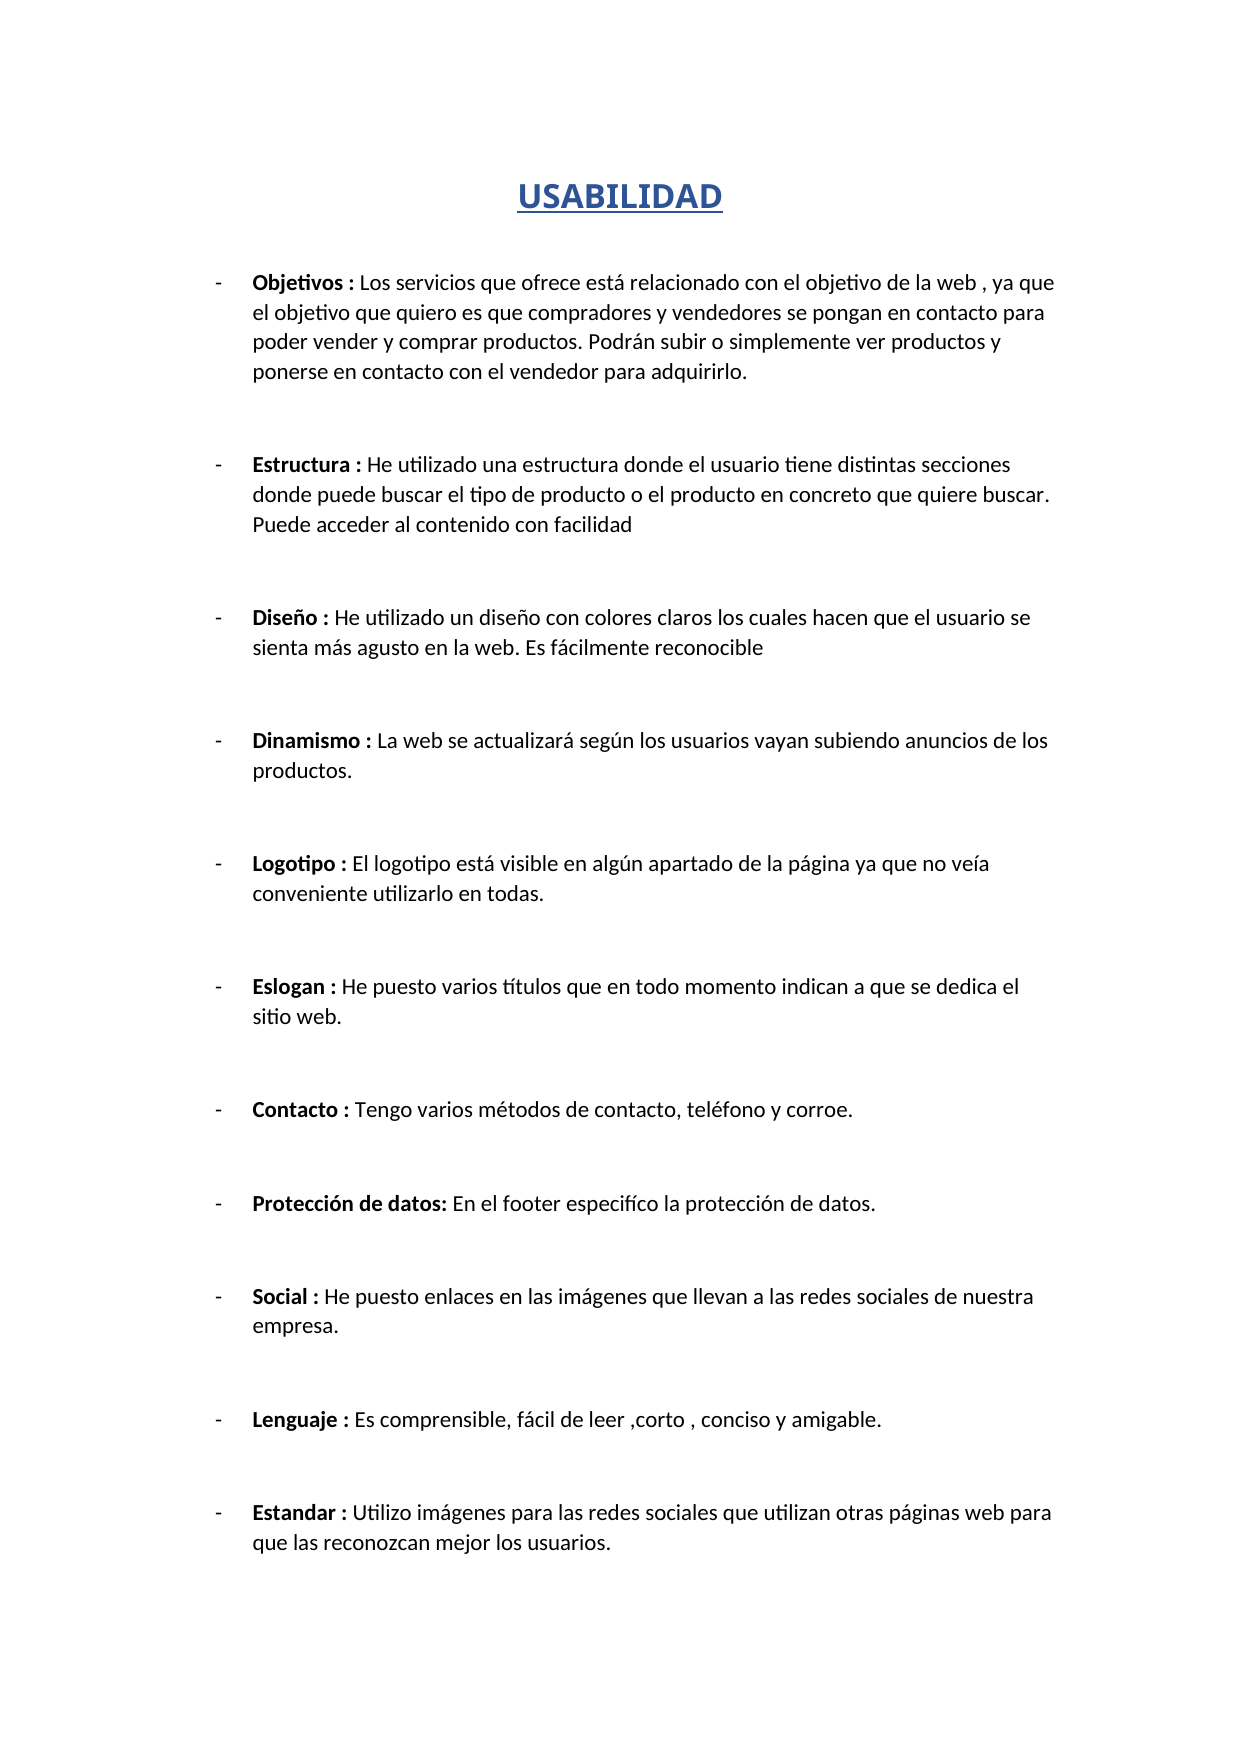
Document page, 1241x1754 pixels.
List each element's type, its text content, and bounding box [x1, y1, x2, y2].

list Dinamismo : La web se actualizará según los usuarios vayan subiendo anuncios de los productos. [215, 726, 1063, 784]
list Estandar : Utilizo imágenes para las redes sociales que utilizan otras páginas web para que las reconozcan mejor los usuarios. [215, 1498, 1063, 1556]
subtitle USABILIDAD [177, 173, 1063, 218]
list Social : He puesto enlaces en las imágenes que llevan a las redes sociales de nuestra empresa. [215, 1282, 1063, 1340]
list Objetivos : Los servicios que ofrece está relacionado con el objetivo de la web , ya que el objetivo que quiero es que compradores y vendedores se pongan en contacto para poder vender y comprar productos. Podrán subir o simplemente ver productos y ponerse en contacto con el vendedor para adquirirlo. [215, 268, 1063, 385]
list Estructura : He utilizado una estructura donde el usuario tiene distintas secciones donde puede buscar el tipo de producto o el producto en concreto que quiere buscar. Puede acceder al contenido con facilidad [215, 451, 1063, 538]
list Diseño : He utilizado un diseño con colores claros los cuales hacen que el usuario se sienta más agusto en la web. Es fácilmente reconocible [215, 603, 1063, 661]
list Logotipo : El logotipo está visible en algún apartado de la página ya que no veía conveniente utilizarlo en todas. [215, 849, 1063, 907]
list Contacto : Tengo varios métodos de contacto, teléfono y corroe. [215, 1096, 1063, 1123]
list Lenguaje : Es comprensible, fácil de leer ,corto , conciso y amigable. [215, 1405, 1063, 1433]
list Eslogan : He puesto varios títulos que en todo momento indican a que se dedica el sitio web. [215, 972, 1063, 1030]
list Protección de datos: En el footer especifíco la protección de datos. [215, 1189, 1063, 1217]
